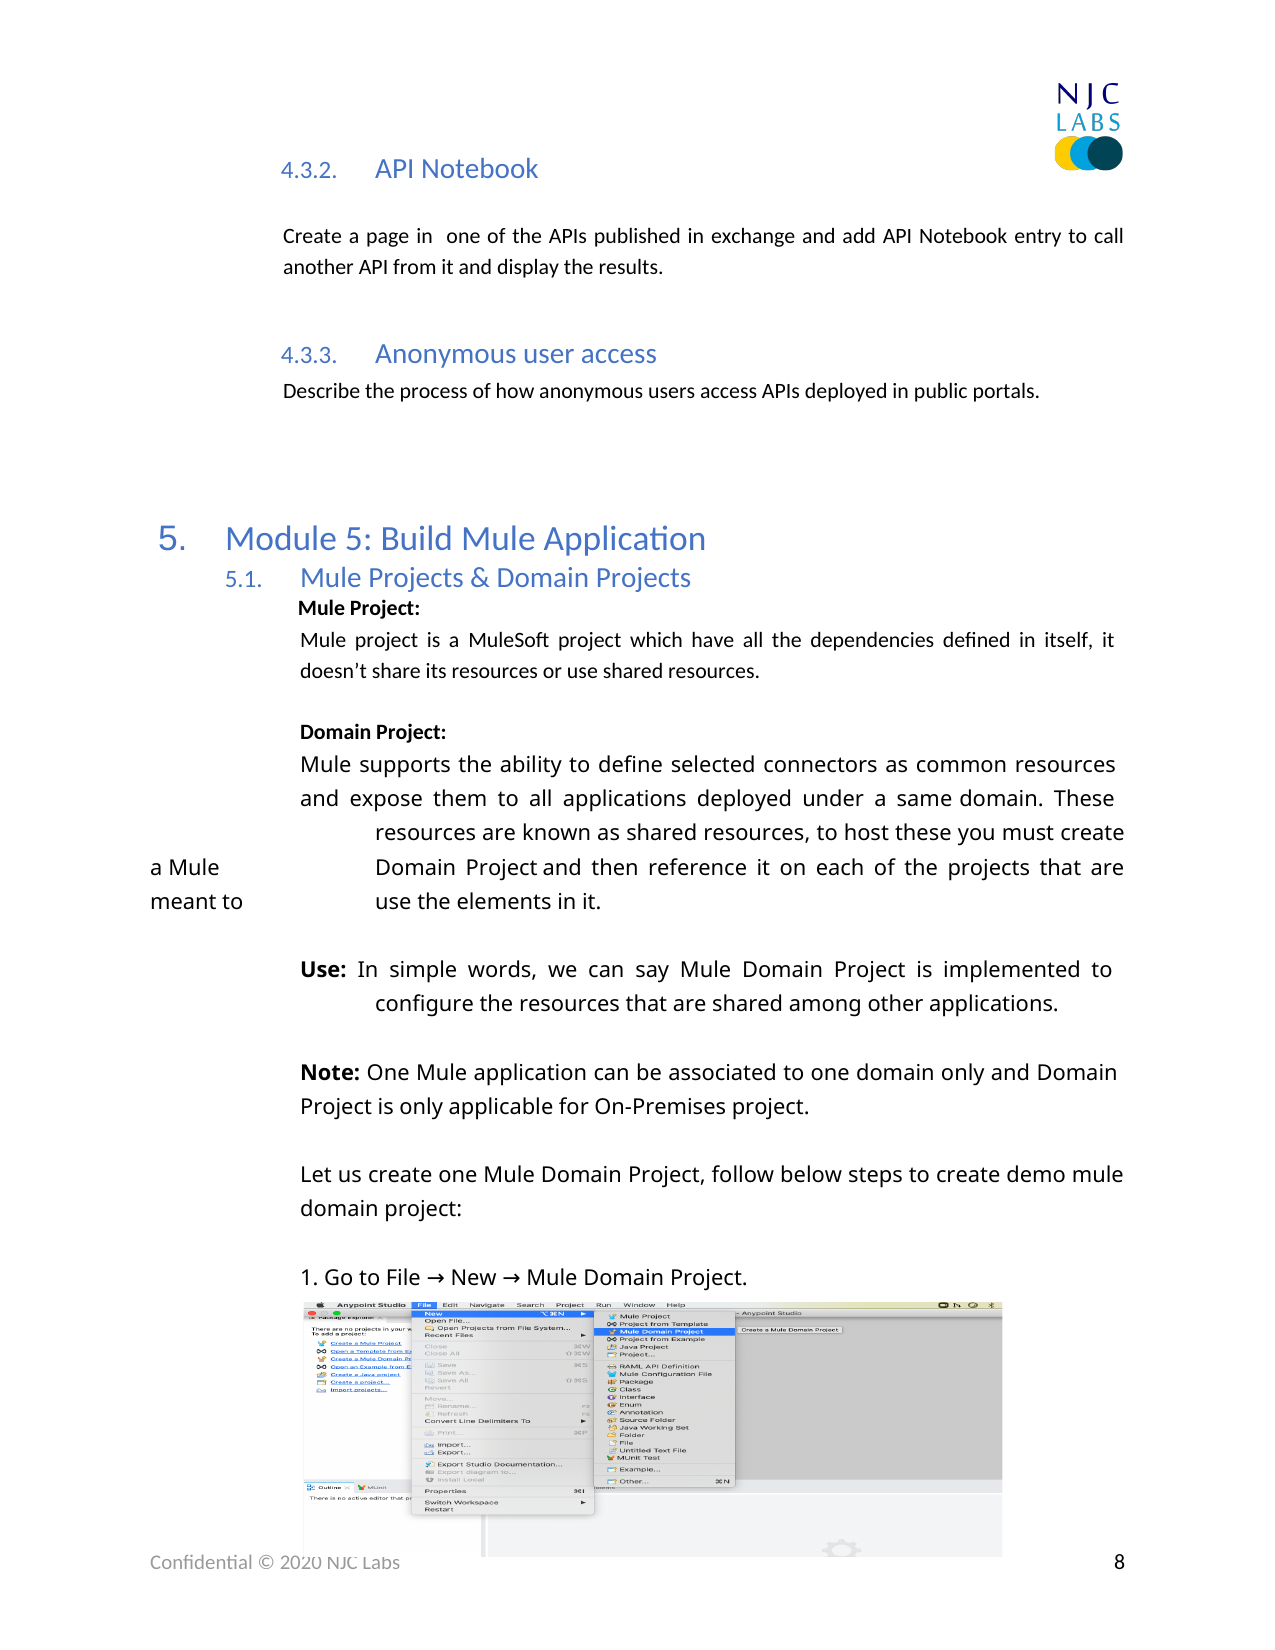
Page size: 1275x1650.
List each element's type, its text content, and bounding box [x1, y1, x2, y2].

list Domain Project: [150, 718, 1125, 745]
picture [303, 1302, 1003, 1557]
subtitle Mule Projects & Domain Projects [262, 559, 1125, 594]
text 1. Go to File → New → Mule Domain Project. [150, 1261, 1125, 1291]
text Describe the process of how anonymous users access APIs deployed in public portals. [283, 377, 1125, 404]
subtitle Module 5: Build Mule Application [187, 516, 1125, 559]
list Mule supports the ability to define selected connectors as common resources and expose them to all applications deployed under a same domain. These resources are known as shared resources, to host these you must create a Mule Domain Project and then reference it on each of the projects that are meant to use the elements in it. [150, 749, 1125, 915]
text Let us create one Mule Domain Project, follow below steps to create demo mule domain project: [150, 1159, 1125, 1223]
list Use: In simple words, we can say Mule Domain Project is implemented to configure the resources that are shared among other applications. [150, 954, 1125, 1018]
list Note: One Mule application can be associated to one domain only and Domain Project is only applicable for On-Premises project. [150, 1056, 1125, 1120]
subtitle API Notebook [337, 150, 1125, 186]
subtitle Anonymous user access [337, 335, 1125, 371]
list Mule Project: [298, 594, 1125, 621]
list Mule project is a MuleSoft project which have all the dependencies defined in itself, it doesn’t share its resources or use shared resources. [150, 626, 1125, 684]
picture [1054, 78, 1123, 150]
text Create a page in one of the APIs published in exchange and add API Notebook entry to call another API from it and display the results. [283, 222, 1125, 280]
